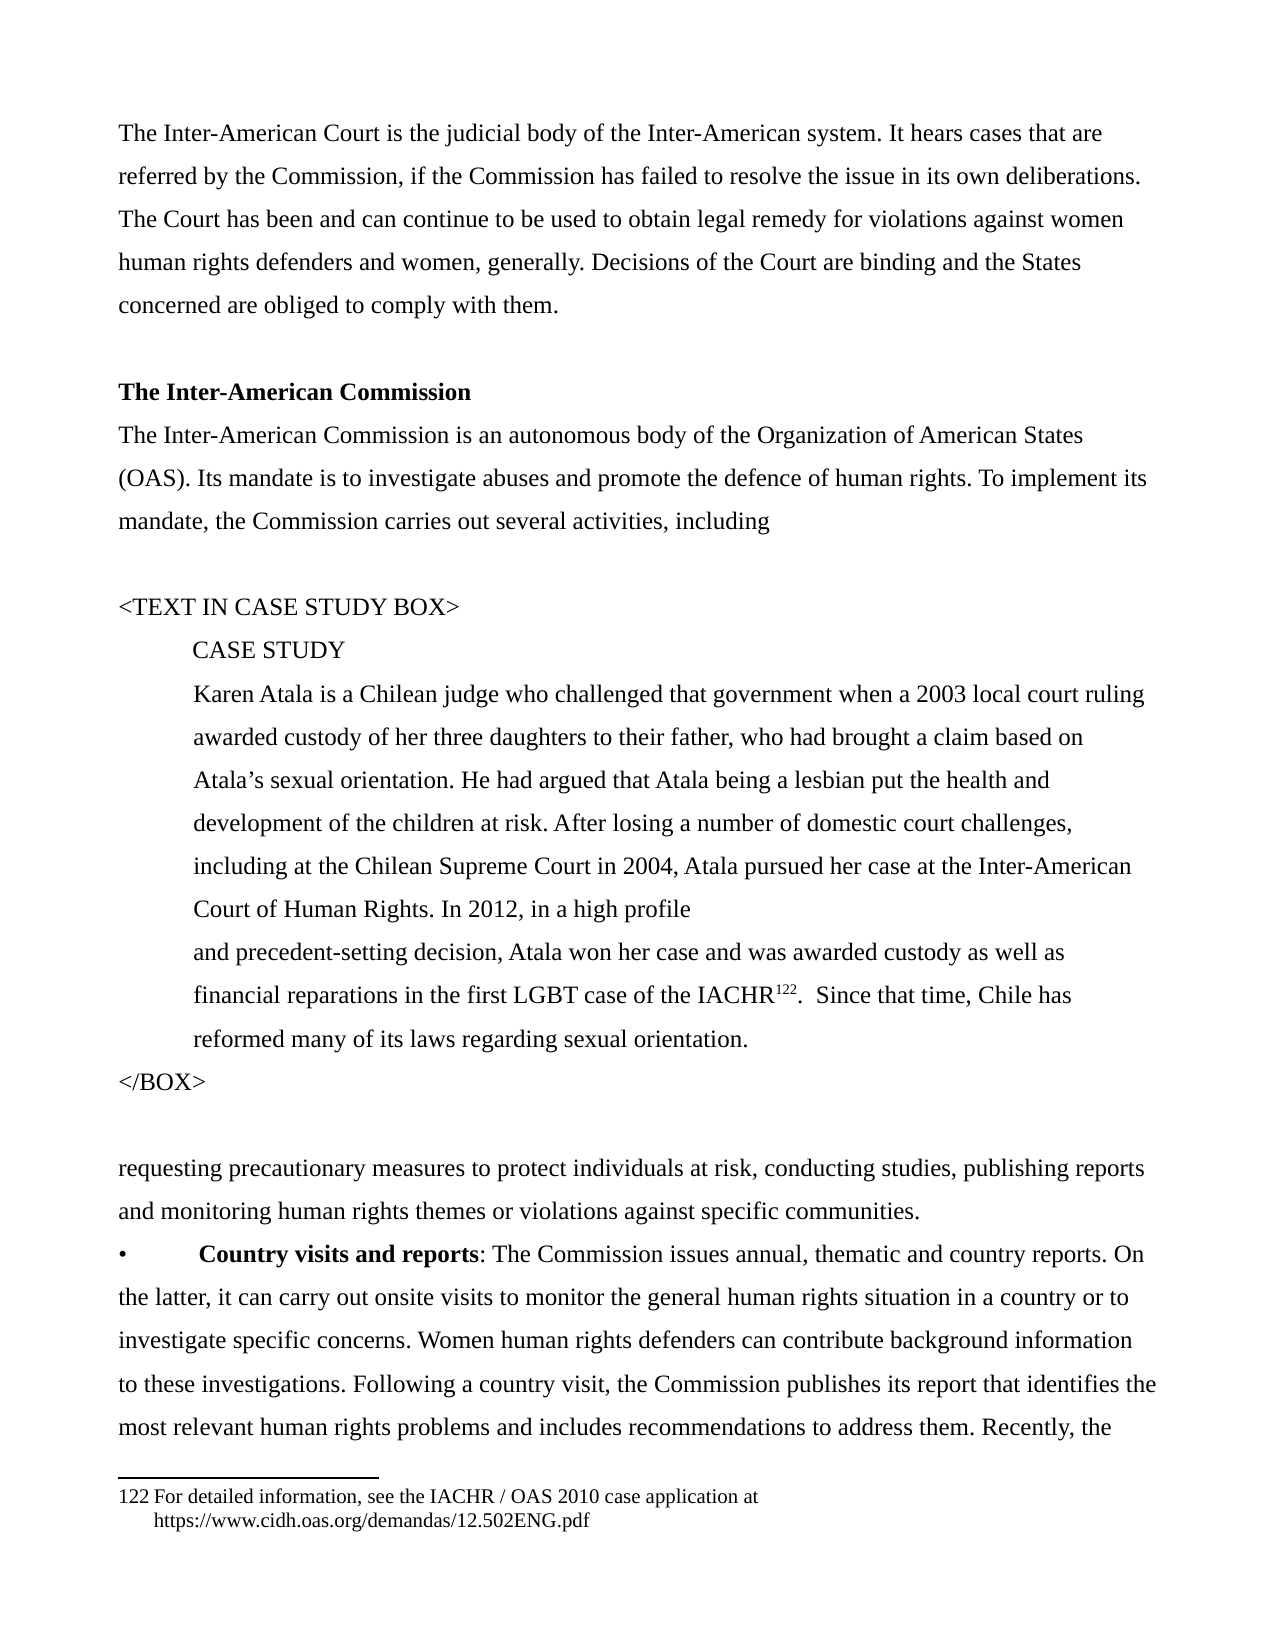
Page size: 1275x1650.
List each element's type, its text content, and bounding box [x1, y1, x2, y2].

text <TEXT IN CASE STUDY BOX> [118, 592, 1157, 621]
text investigate specific concerns. Women human rights defenders can contribute background information [118, 1326, 1157, 1354]
text CASE STUDY [118, 636, 1157, 664]
text requesting precautionary measures to protect individuals at risk, conducting studies, publishing reports and monitoring human rights themes or violations against specific communities. [118, 1153, 1157, 1225]
text most relevant human rights problems and includes recommendations to address them. Recently, the [118, 1412, 1157, 1441]
text • Country visits and reports: The Commission issues annual, thematic and country reports. On the latter, it can carry out onsite visits to monitor the general human rights situation in a country or to [118, 1239, 1157, 1311]
text For detailed information, see the IACHR / OAS 2010 case application at https://www.cidh.oas.org/demandas/12.502ENG.pdf [118, 1484, 1157, 1532]
text The Inter-American Commission [118, 377, 1157, 406]
text and precedent-setting decision, Atala won her case and was awarded custody as well as financial reparations in the first LGBT case of the IACHR. Since that time, Chile has reformed many of its laws regarding sexual orientation. [193, 937, 1157, 1052]
text The Inter-American Commission is an autonomous body of the Organization of American States (OAS). Its mandate is to investigate abuses and promote the defence of human rights. To implement its mandate, the Commission carries out several activities, including [118, 420, 1157, 535]
text </BOX> [118, 1067, 1157, 1096]
text The Inter-American Court is the judicial body of the Inter-American system. It hears cases that are referred by the Commission, if the Commission has failed to resolve the issue in its own deliberations. The Court has been and can continue to be used to obtain legal remedy for violations against women human rights defenders and women, generally. Decisions of the Court are binding and the States concerned are obliged to comply with them. [118, 118, 1157, 319]
text to these investigations. Following a country visit, the Commission publishes its report that identifies the [118, 1369, 1157, 1397]
text Karen Atala is a Chilean judge who challenged that government when a 2003 local court ruling awarded custody of her three daughters to their father, who had brought a claim based on Atala’s sexual orientation. He had argued that Atala being a lesbian put the health and development of the children at risk. After losing a number of domestic court challenges, including at the Chilean Supreme Court in 2004, Atala pursued her case at the Inter-American Court of Human Rights. In 2012, in a high profile [193, 679, 1157, 923]
